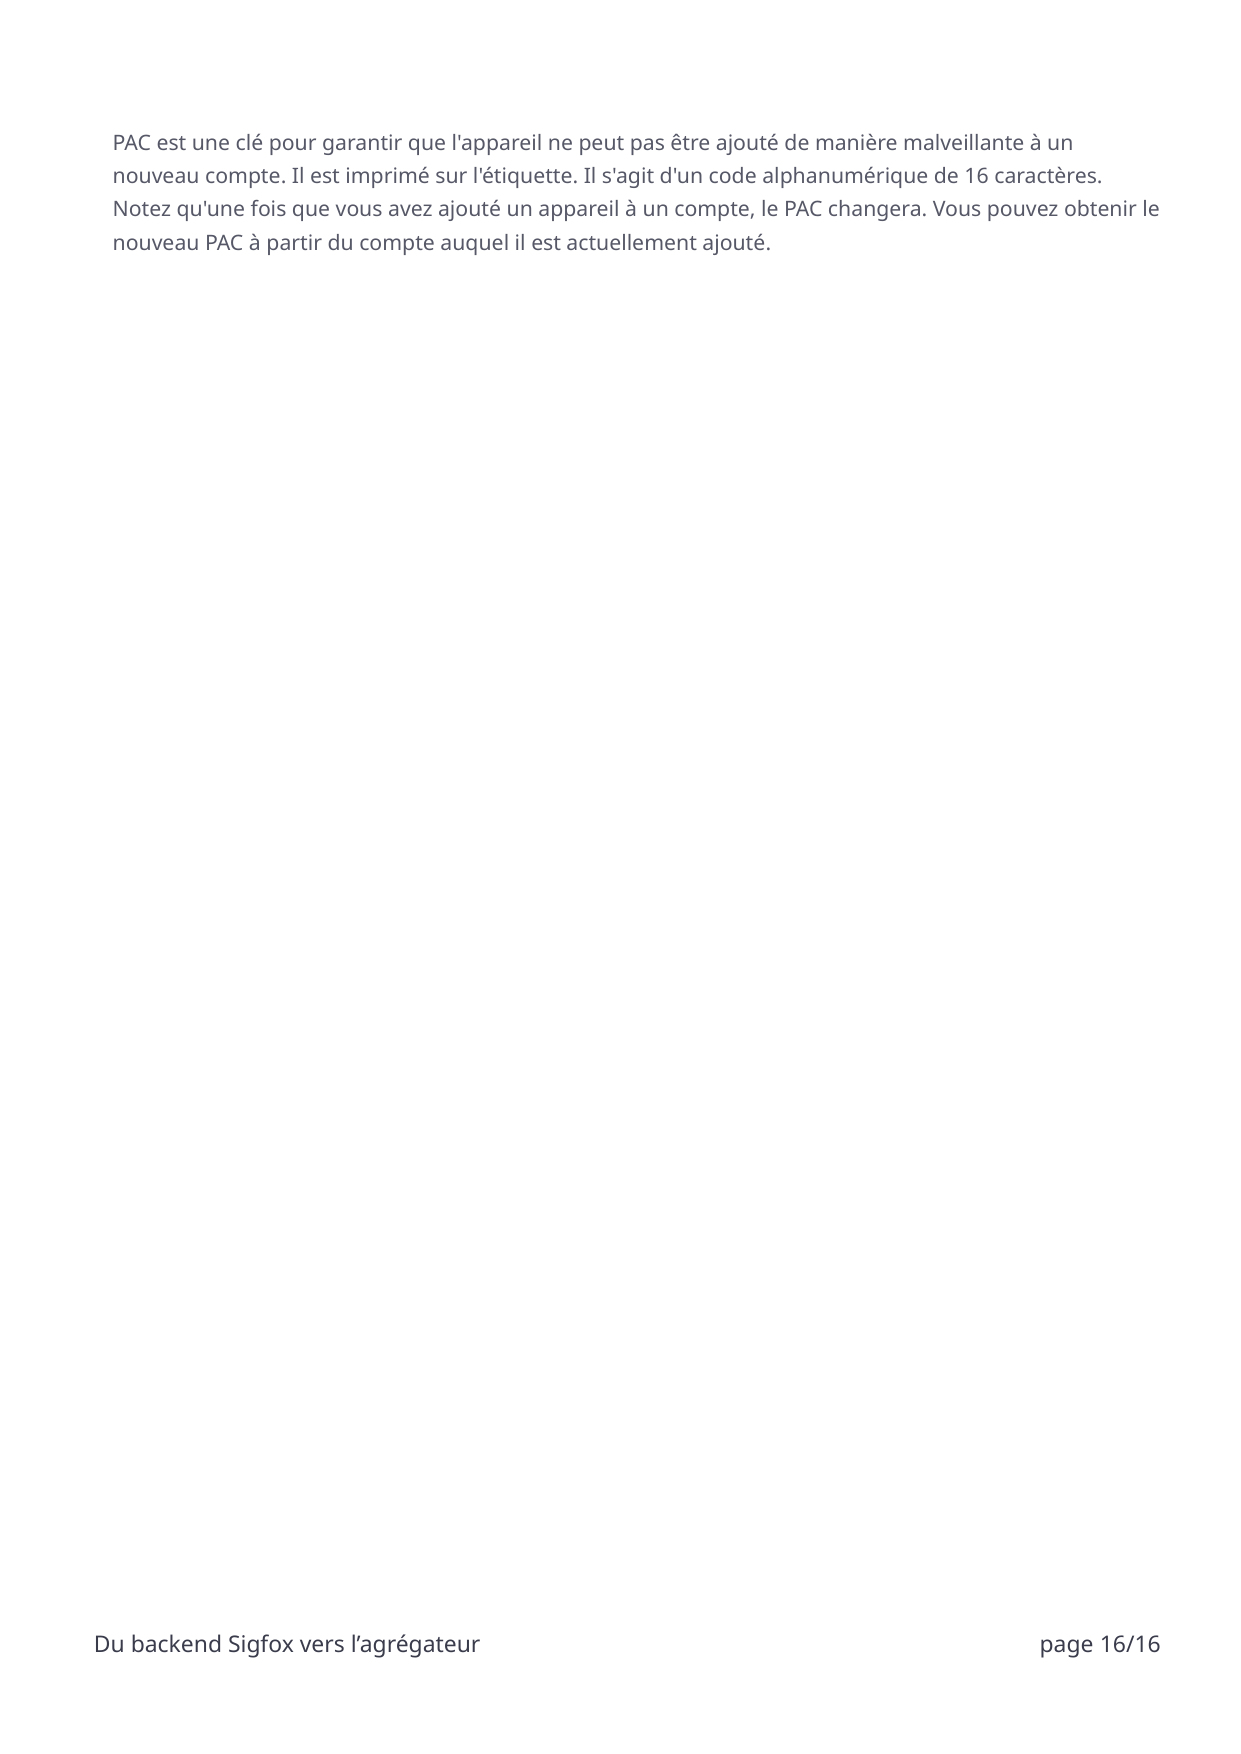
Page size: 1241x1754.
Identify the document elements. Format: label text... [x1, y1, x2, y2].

text PAC est une clé pour garantir que l'appareil ne peut pas être ajouté de manière malveillante à un nouveau compte. Il est imprimé sur l'étiquette. Il s'agit d'un code alphanumérique de 16 caractères. Notez qu'une fois que vous avez ajouté un appareil à un compte, le PAC changera. Vous pouvez obtenir le nouveau PAC à partir du compte auquel il est actuellement ajouté. [112, 127, 1164, 256]
